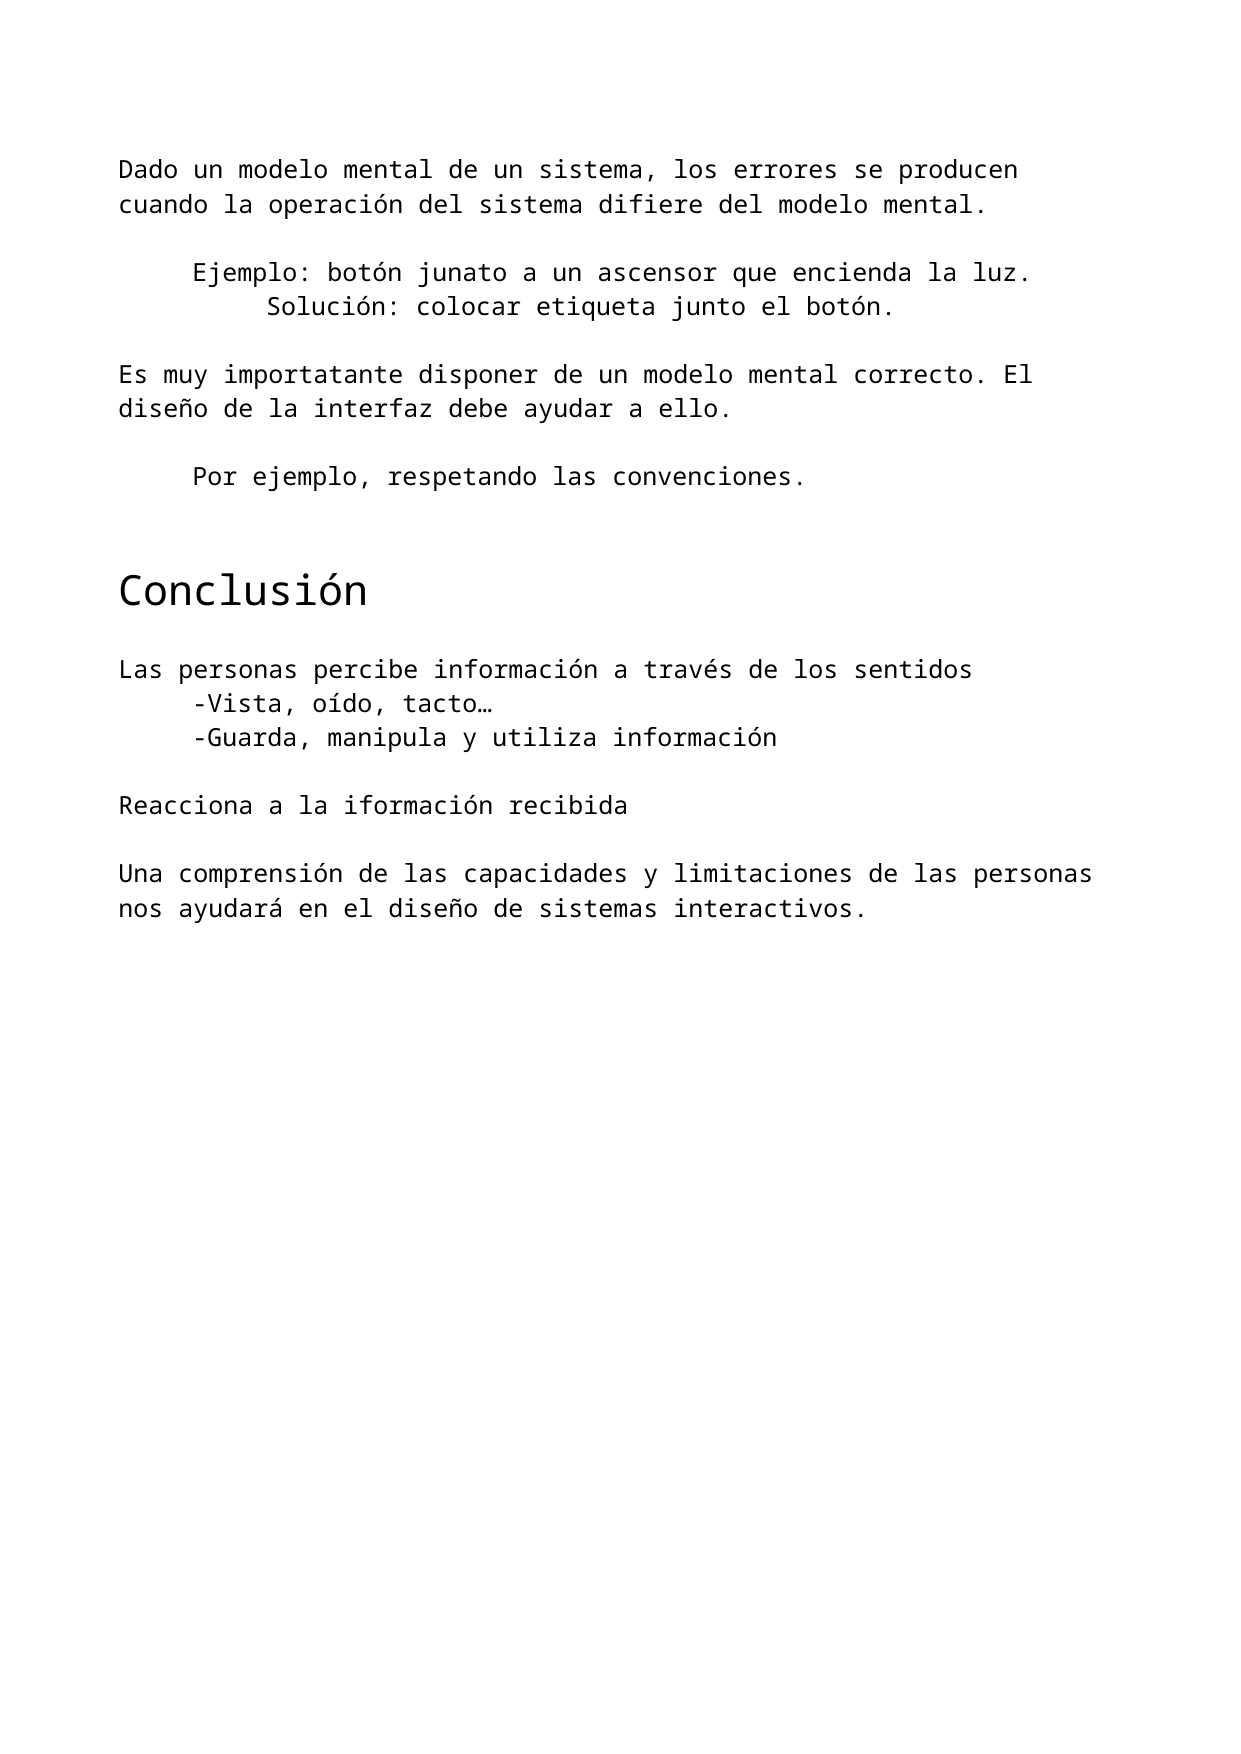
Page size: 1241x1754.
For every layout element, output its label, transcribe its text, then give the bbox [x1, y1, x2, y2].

text Conclusión [118, 561, 1122, 618]
text -Vista, oído, tacto… [118, 686, 1122, 720]
text -Guarda, manipula y utiliza información [118, 720, 1122, 754]
text Las personas percibe información a través de los sentidos [118, 652, 1122, 686]
text Reacciona a la iformación recibida [118, 788, 1122, 822]
text Solución: colocar etiqueta junto el botón. [118, 288, 1122, 322]
text Es muy importatante disponer de un modelo mental correcto. El diseño de la interfaz debe ayudar a ello. [118, 357, 1122, 425]
text Una comprensión de las capacidades y limitaciones de las personas nos ayudará en el diseño de sistemas interactivos. [118, 856, 1122, 924]
text Por ejemplo, respetando las convenciones. [118, 459, 1122, 493]
text Ejemplo: botón junato a un ascensor que encienda la luz. [118, 254, 1122, 288]
text Dado un modelo mental de un sistema, los errores se producen cuando la operación del sistema difiere del modelo mental. [118, 152, 1122, 220]
